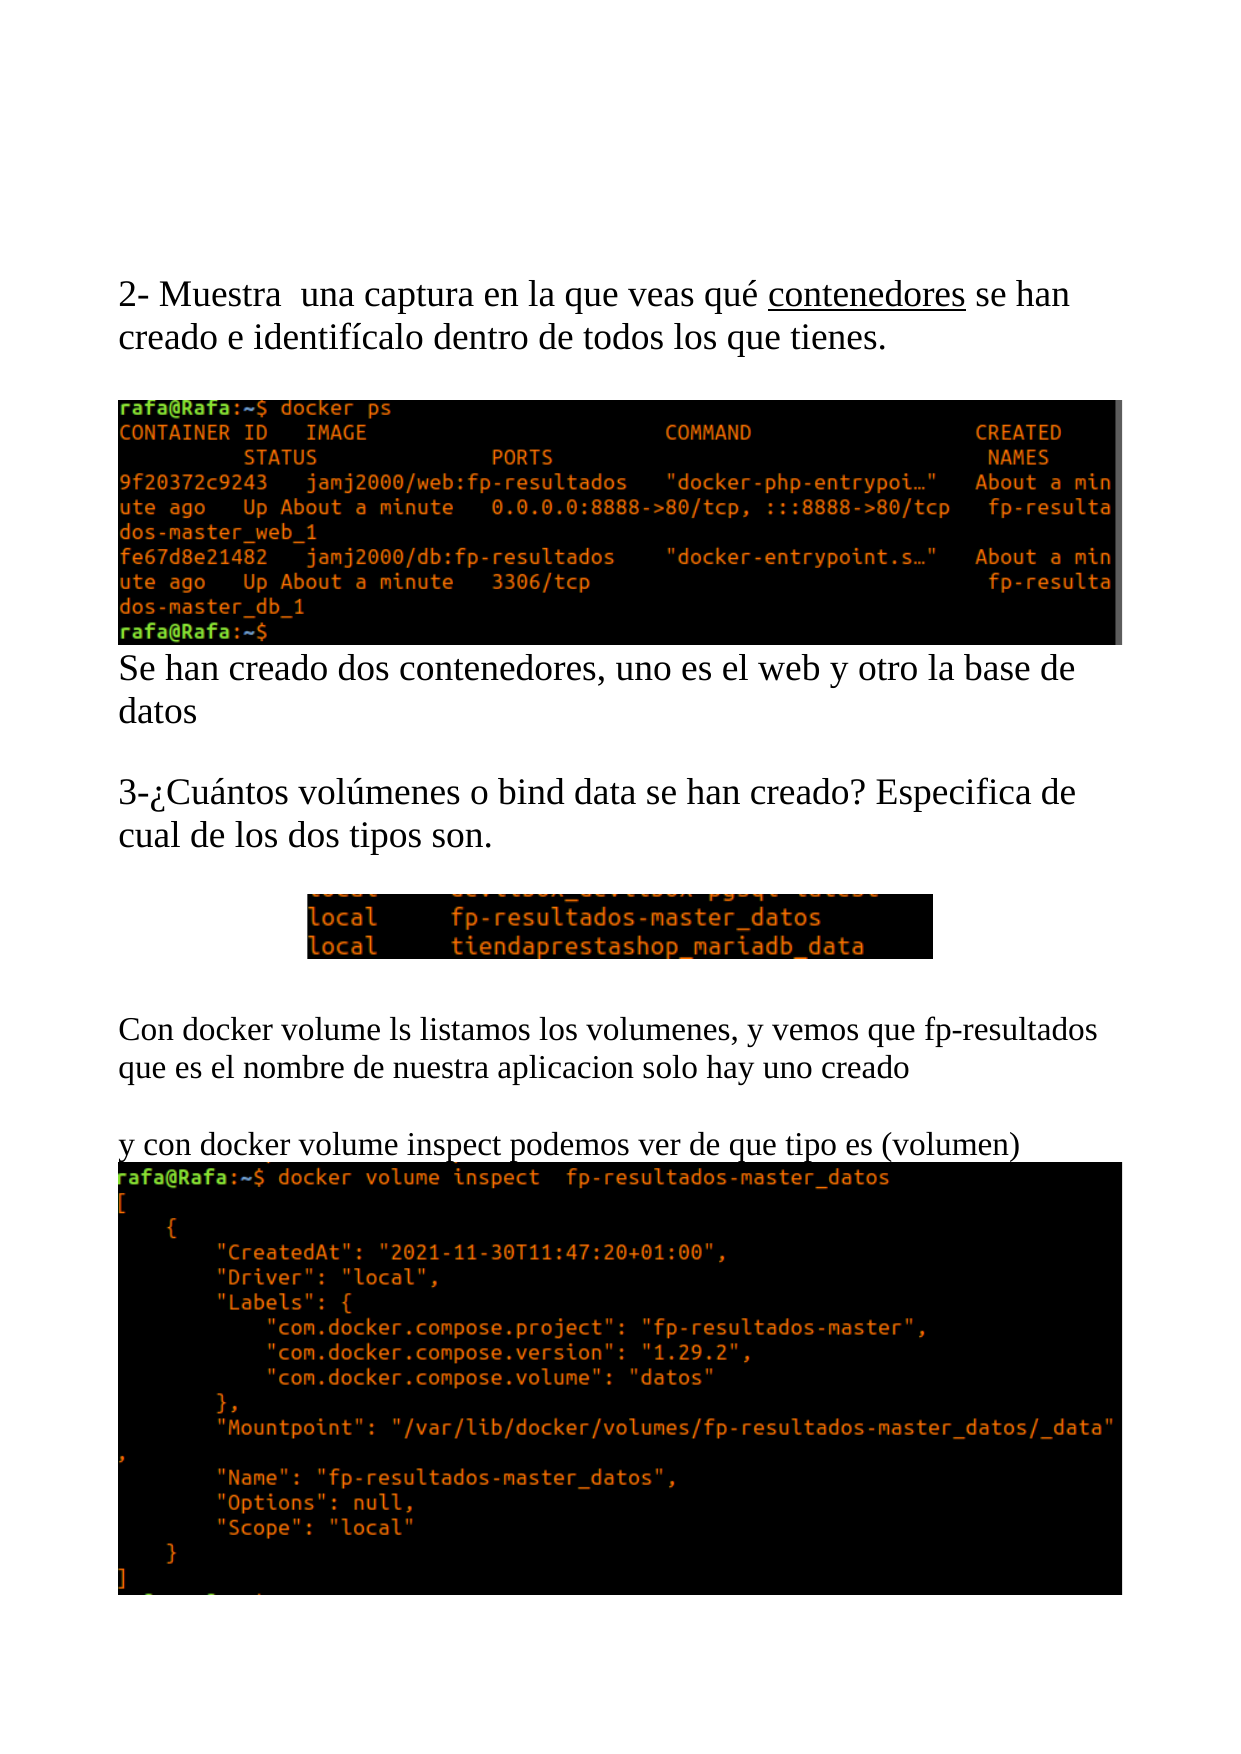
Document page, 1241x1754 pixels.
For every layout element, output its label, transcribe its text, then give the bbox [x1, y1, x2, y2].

text y con docker volume inspect podemos ver de que tipo es (volumen) [118, 1124, 1122, 1162]
text Se han creado dos contenedores, uno es el web y otro la base de datos [118, 645, 1122, 731]
picture [118, 1162, 1123, 1595]
picture [118, 400, 1123, 645]
text Con docker volume ls listamos los volumenes, y vemos que fp-resultados que es el nombre de nuestra aplicacion solo hay uno creado [118, 1009, 1122, 1086]
text 3-¿Cuántos volúmenes o bind data se han creado? Especifica de cual de los dos tipos son. [118, 769, 1122, 856]
picture [307, 894, 933, 959]
text 2- Muestra una captura en la que veas qué contenedores se han creado e identifícalo dentro de todos los que tienes. [118, 271, 1122, 358]
